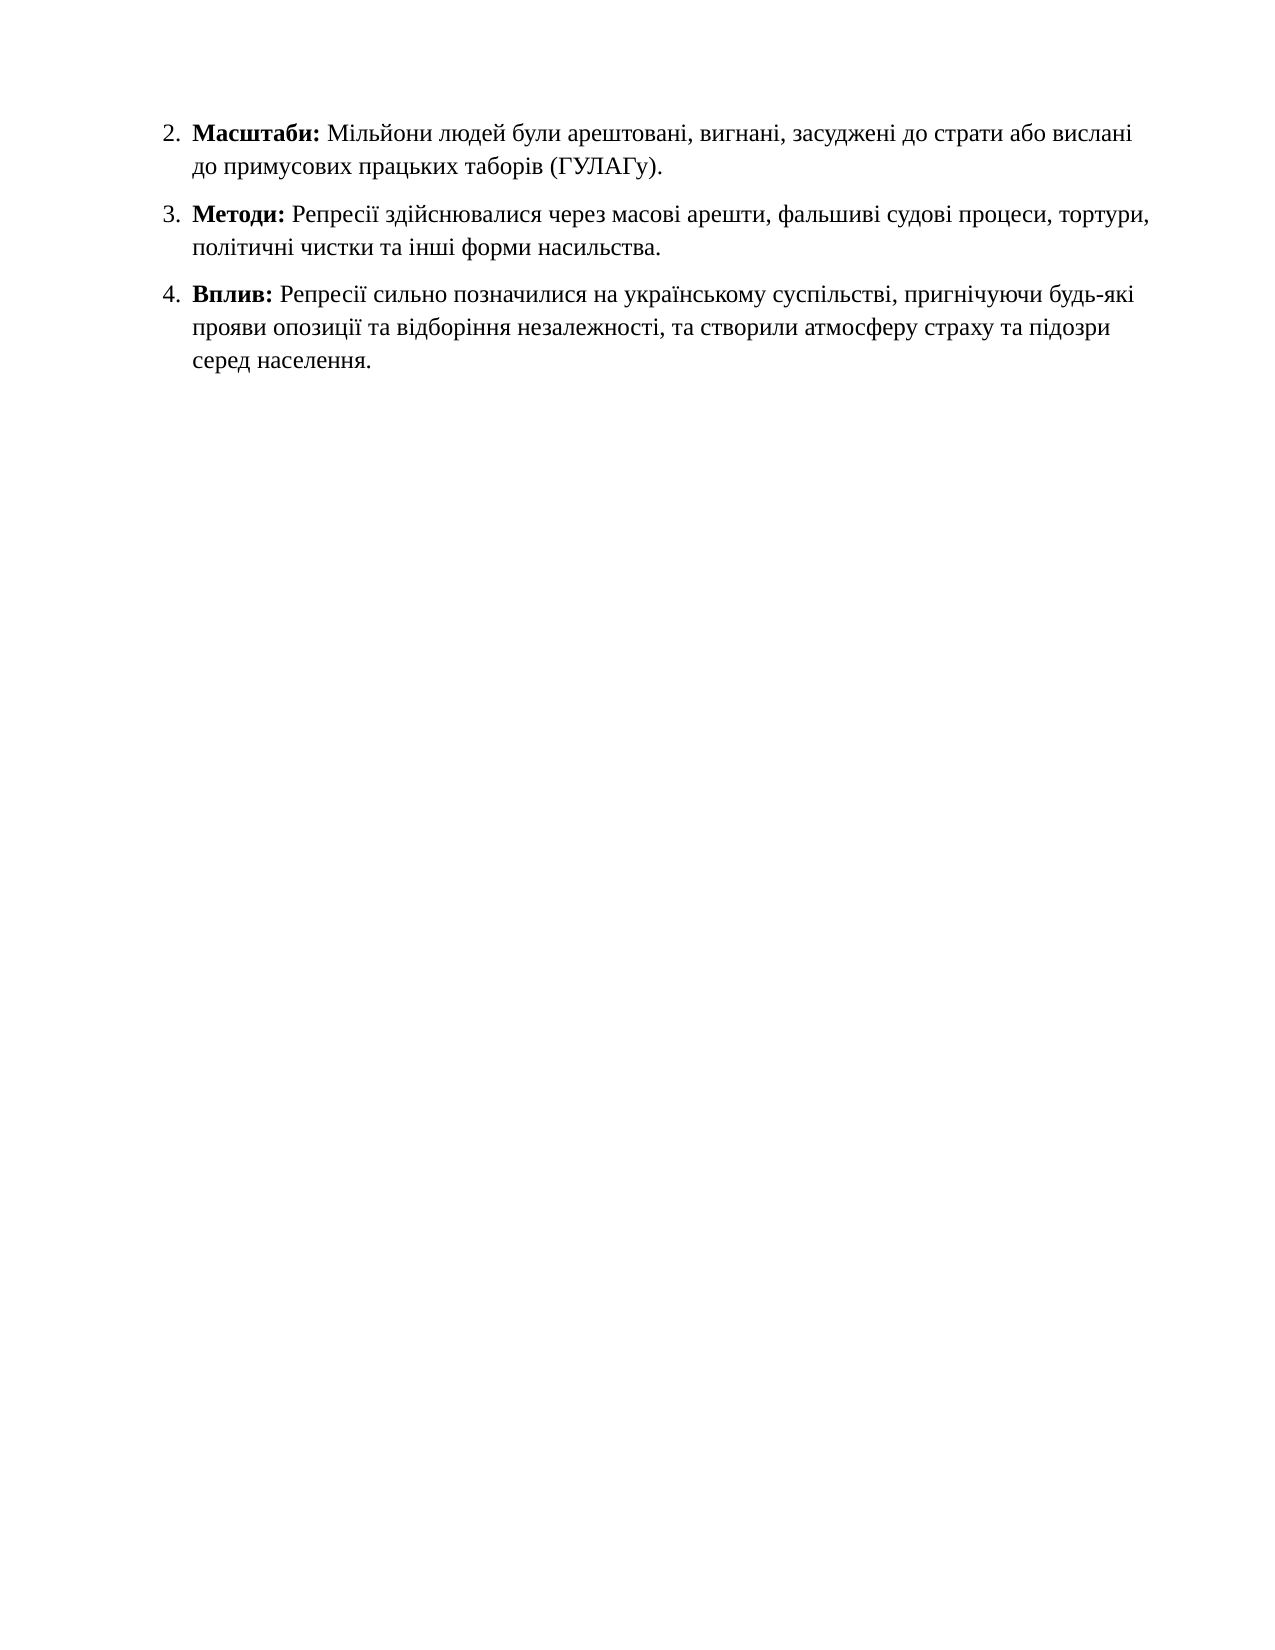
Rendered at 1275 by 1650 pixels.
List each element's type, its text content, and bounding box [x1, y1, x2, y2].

list Методи: Репресії здійснювалися через масові арешти, фальшиві судові процеси, тортури, політичні чистки та інші форми насильства. [162, 199, 1157, 261]
list Масштаби: Мільйони людей були арештовані, вигнані, засуджені до страти або вислані до примусових працьких таборів (ГУЛАГу). [162, 118, 1157, 180]
list Вплив: Репресії сильно позначилися на українському суспільстві, пригнічуючи будь-які прояви опозиції та відборіння незалежності, та створили атмосферу страху та підозри серед населення. [162, 279, 1157, 374]
